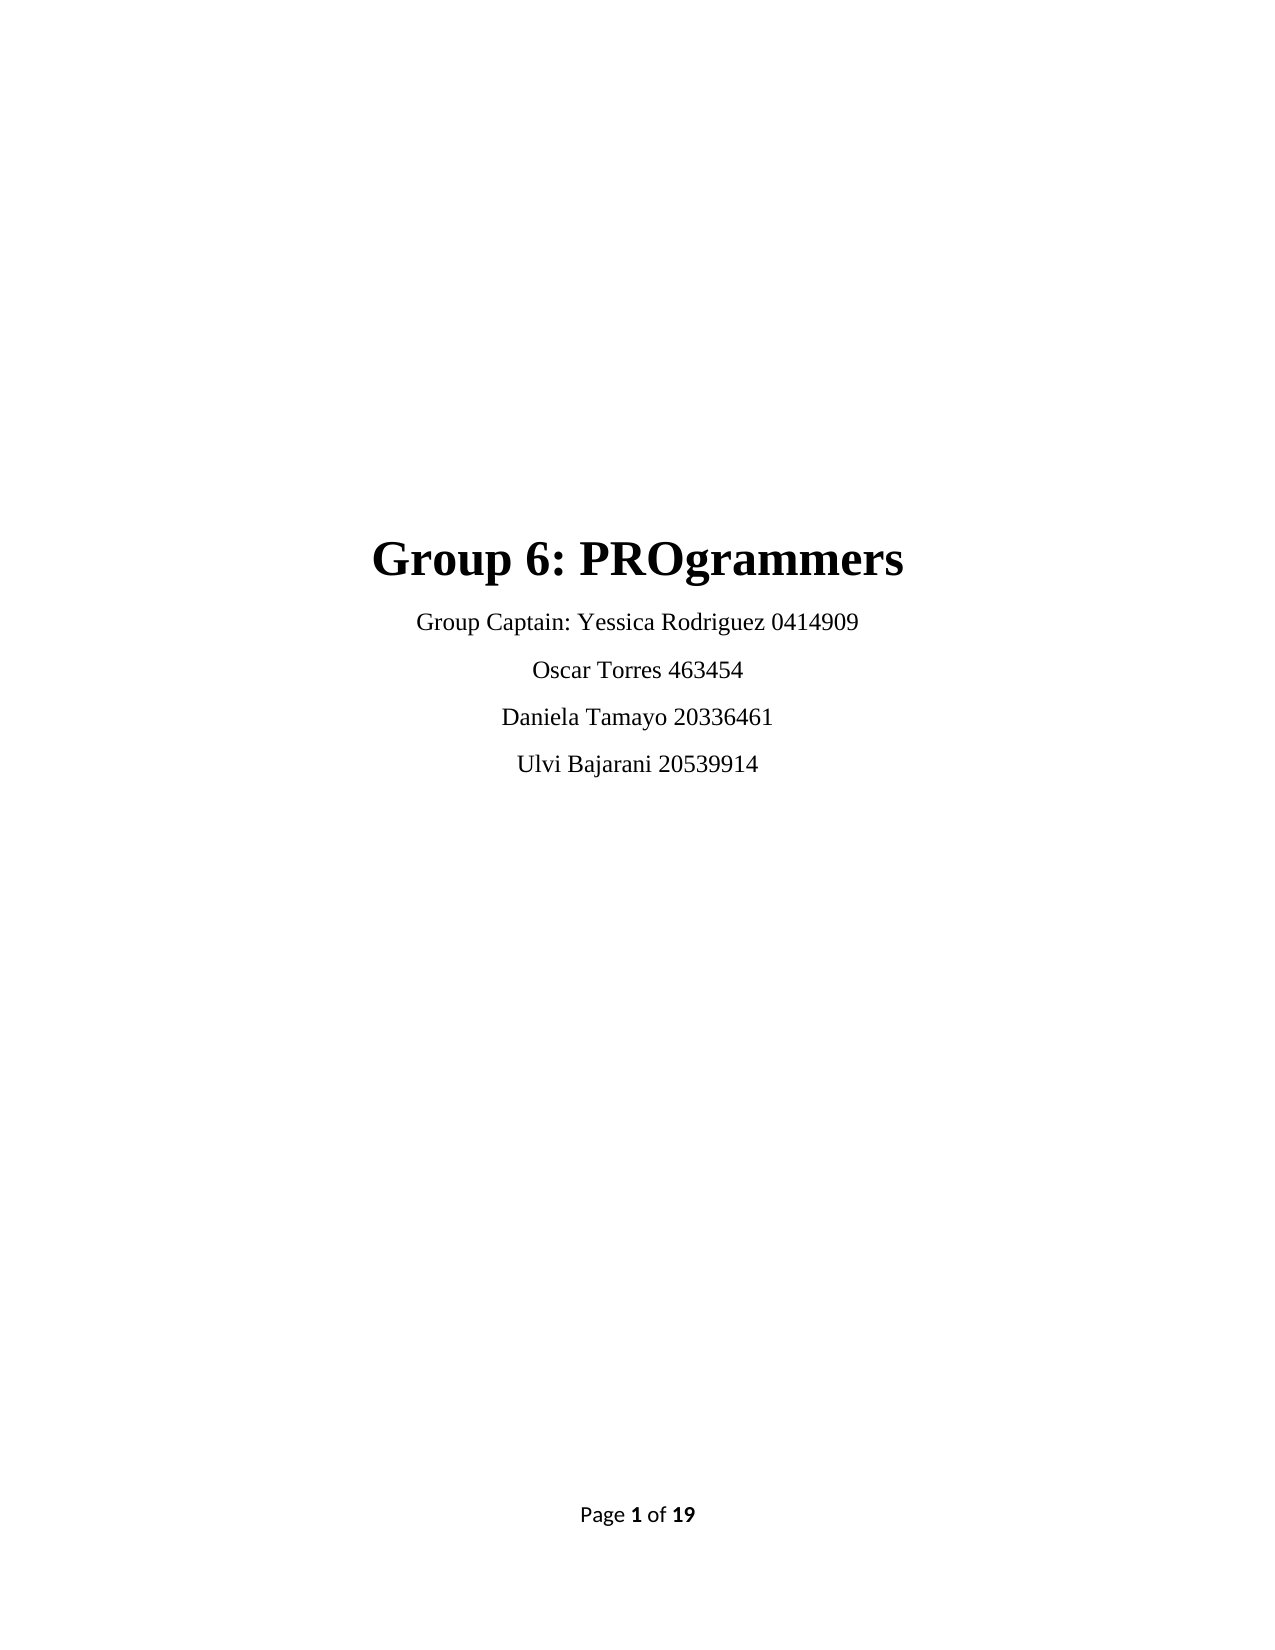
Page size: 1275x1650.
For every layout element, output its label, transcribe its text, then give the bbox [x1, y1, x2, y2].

text Oscar Torres 463454 [150, 655, 1125, 683]
text Ulvi Bajarani 20539914 [150, 749, 1125, 778]
text Group 6: PROgrammers [150, 529, 1125, 587]
text Daniela Tamayo 20336461 [150, 702, 1125, 731]
text Group Captain: Yessica Rodriguez 0414909 [150, 607, 1125, 636]
